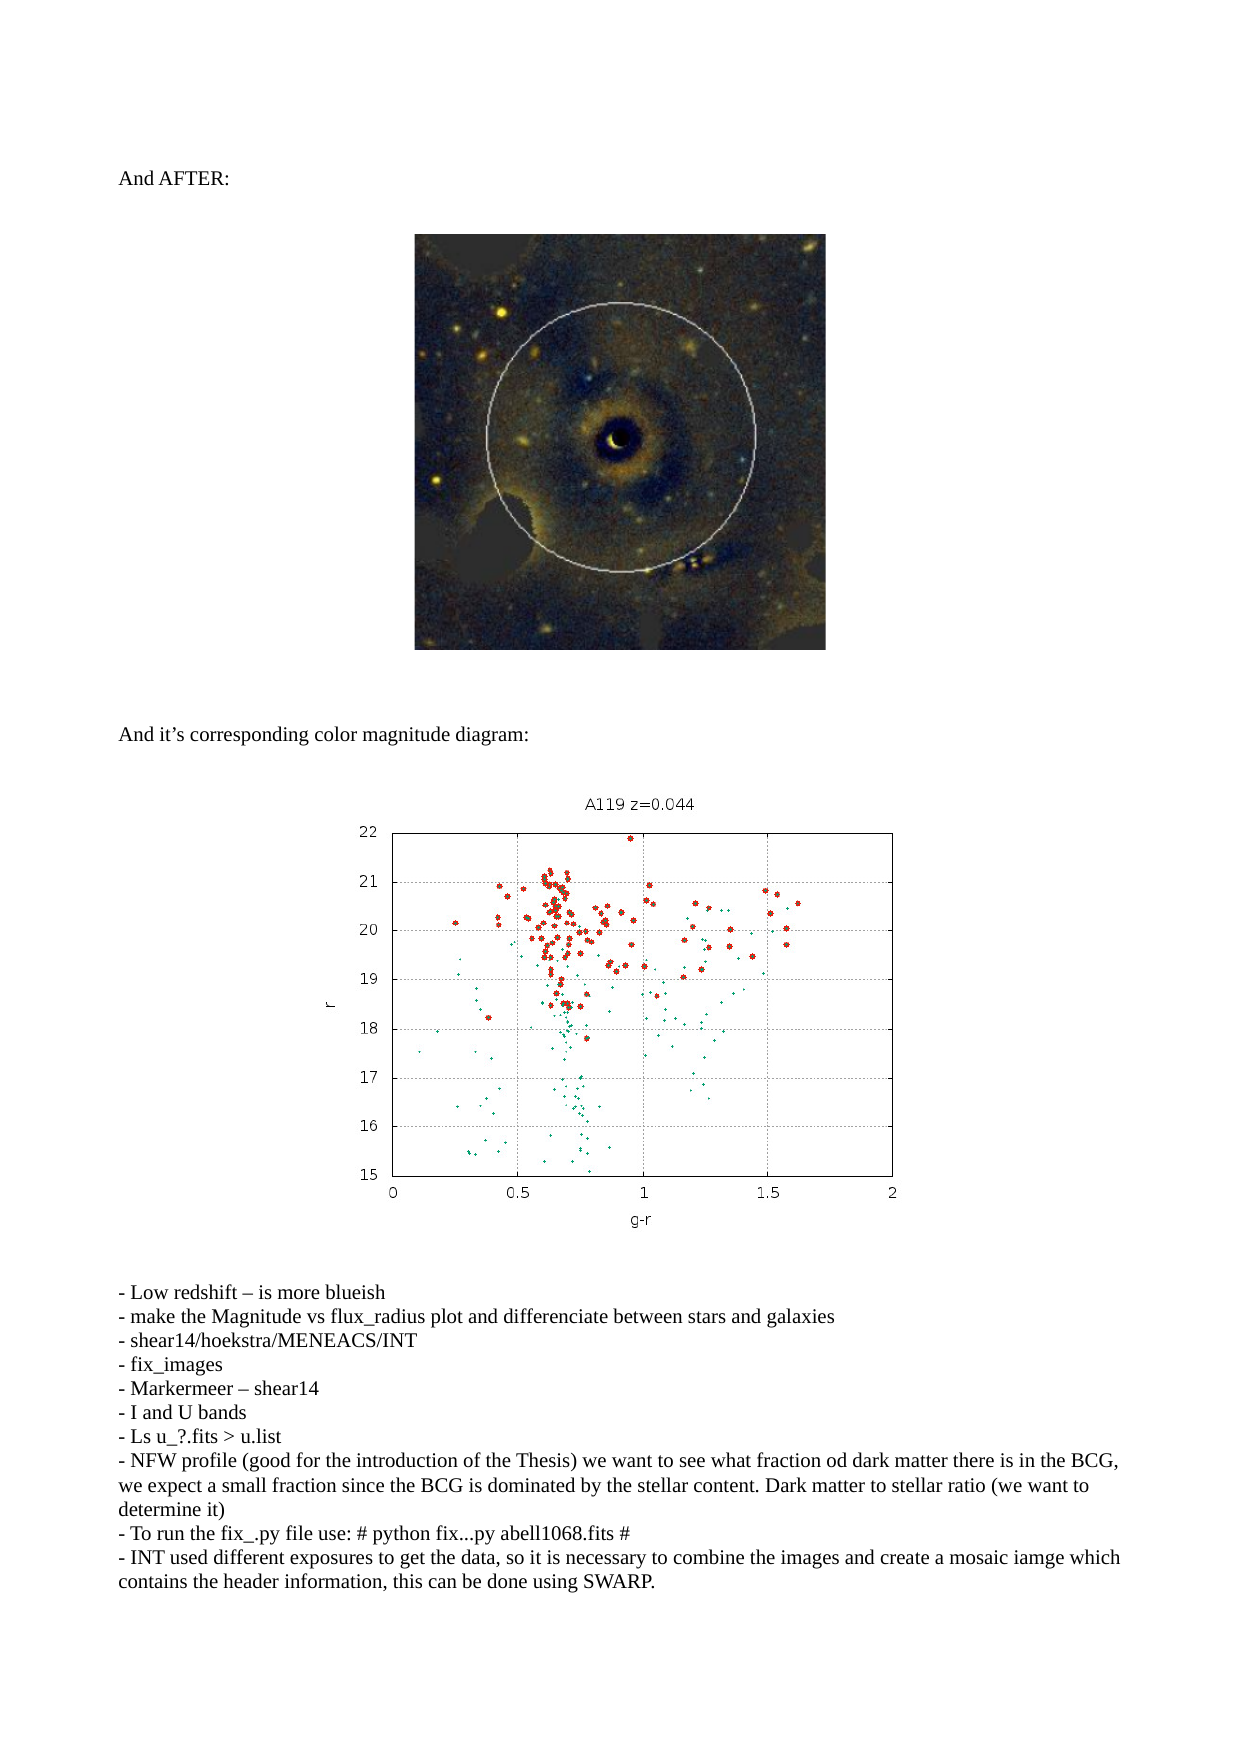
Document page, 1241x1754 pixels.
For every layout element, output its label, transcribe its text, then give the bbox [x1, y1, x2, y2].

picture [414, 234, 826, 650]
text - Markermeer – shear14 [118, 1376, 1122, 1400]
text - I and U bands [118, 1400, 1122, 1424]
text - Ls u_?.fits > u.list [118, 1424, 1122, 1448]
text - make the Magnitude vs flux_radius plot and differenciate between stars and galaxies [118, 1304, 1122, 1328]
picture [319, 780, 921, 1232]
text - Low redshift – is more blueish [118, 1280, 1122, 1304]
text - NFW profile (good for the introduction of the Thesis) we want to see what fraction od dark matter there is in the BCG, we expect a small fraction since the BCG is dominated by the stellar content. Dark matter to stellar ratio (we want to determine it) [118, 1448, 1122, 1521]
text - shear14/hoekstra/MENEACS/INT [118, 1328, 1122, 1352]
text And it’s corresponding color magnitude diagram: [118, 721, 1122, 746]
text - fix_images [118, 1352, 1122, 1376]
text - To run the fix_.py file use: # python fix...py abell1068.fits # [118, 1521, 1122, 1545]
text - INT used different exposures to get the data, so it is necessary to combine the images and create a mosaic iamge which contains the header information, this can be done using SWARP. [118, 1545, 1122, 1593]
text And AFTER: [118, 166, 1122, 190]
